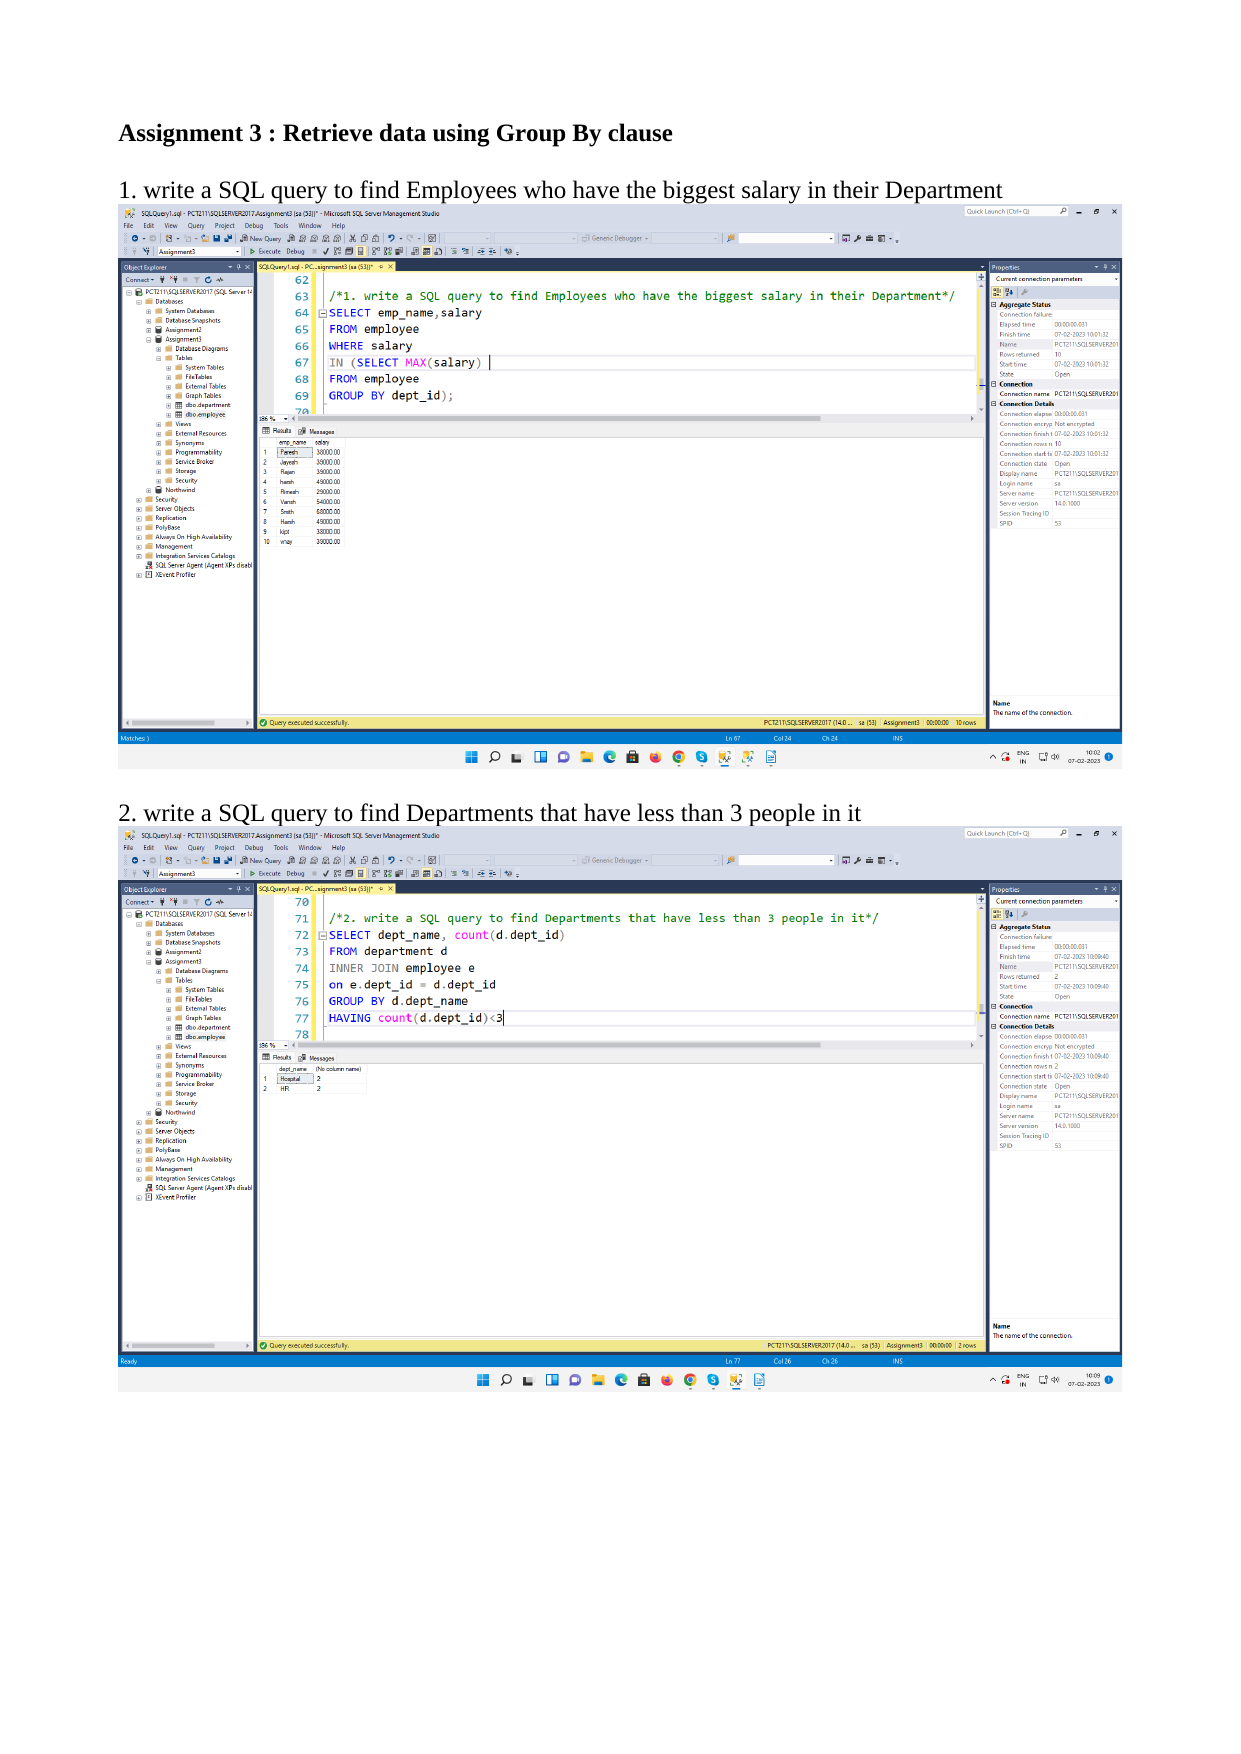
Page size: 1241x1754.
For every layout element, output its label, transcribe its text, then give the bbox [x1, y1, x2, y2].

picture [118, 826, 1123, 1392]
picture [118, 204, 1123, 769]
text 1. write a SQL query to find Employees who have the biggest salary in their Department [118, 176, 1122, 204]
text 2. write a SQL query to find Departments that have less than 3 people in it [118, 798, 1122, 826]
text Assignment 3 : Retrieve data using Group By clause [118, 118, 1122, 147]
